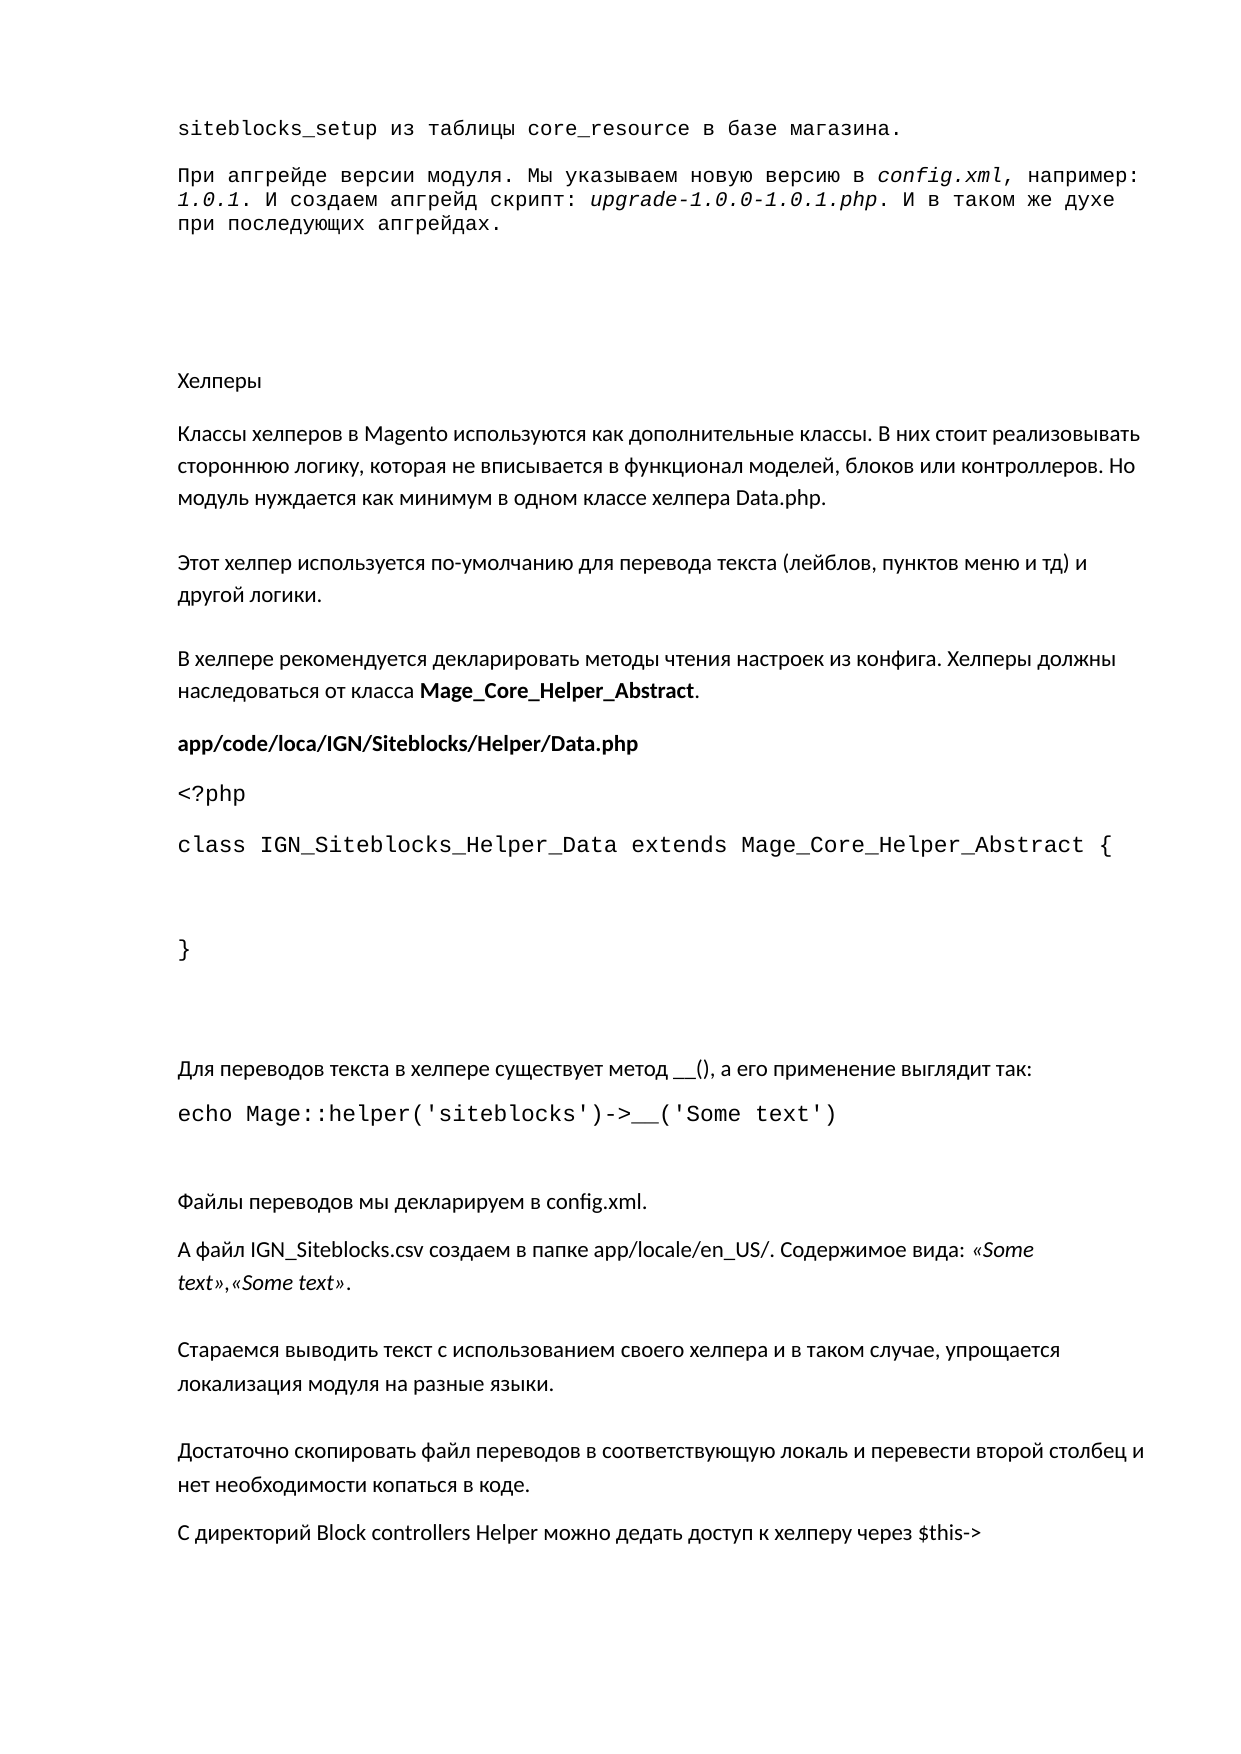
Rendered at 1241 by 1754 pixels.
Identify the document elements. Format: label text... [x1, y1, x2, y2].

text class IGN_Siteblocks_Helper_Data extends Mage_Core_Helper_Abstract { [177, 833, 1152, 859]
text app/code/loca/IGN/Siteblocks/Helper/Data.php [177, 729, 1152, 758]
text } [177, 937, 1152, 963]
text echo Mage::helper('siteblocks')->__('Some text') [177, 1103, 1152, 1129]
text Хелперы [177, 366, 1152, 394]
text <?php [177, 783, 1152, 808]
text А файл IGN_Siteblocks.csv создаем в папке app/locale/en_US/. Содержимое вида: «Some text»,«Some text». Стараемся выводить текст с использованием своего хелпера и в таком случае, упрощается локализация модуля на разные языки. Достаточно скопировать файл переводов в соответствующую локаль и перевести второй столбец и нет необходимости копаться в коде. [177, 1235, 1152, 1498]
text siteblocks_setup из таблицы core_resource в базе магазина. При апгрейде версии модуля. Мы указываем новую версию в config.xml, например: 1.0.1. И создаем апгрейд скрипт: upgrade-1.0.0-1.0.1.php. И в таком же духе при последующих апгрейдах. [177, 118, 1152, 236]
text Классы хелперов в Magento используются как дополнительные классы. В них стоит реализовывать стороннюю логику, которая не вписывается в функционал моделей, блоков или контроллеров. Но модуль нуждается как минимум в одном классе хелпера Data.php. Этот хелпер используется по-умолчанию для перевода текста (лейблов, пунктов меню и тд) и другой логики. В хелпере рекомендуется декларировать методы чтения настроек из конфига. Хелперы должны наследоваться от класса Mage_Core_Helper_Abstract. [177, 419, 1152, 704]
text Для переводов текста в хелпере существует метод __(), а его применение выглядит так: [177, 1021, 1152, 1083]
text Файлы переводов мы декларируем в config.xml. [177, 1153, 1152, 1215]
text С директорий Block controllers Helper можно дедать доступ к хелперу через $this-> [177, 1518, 1152, 1546]
